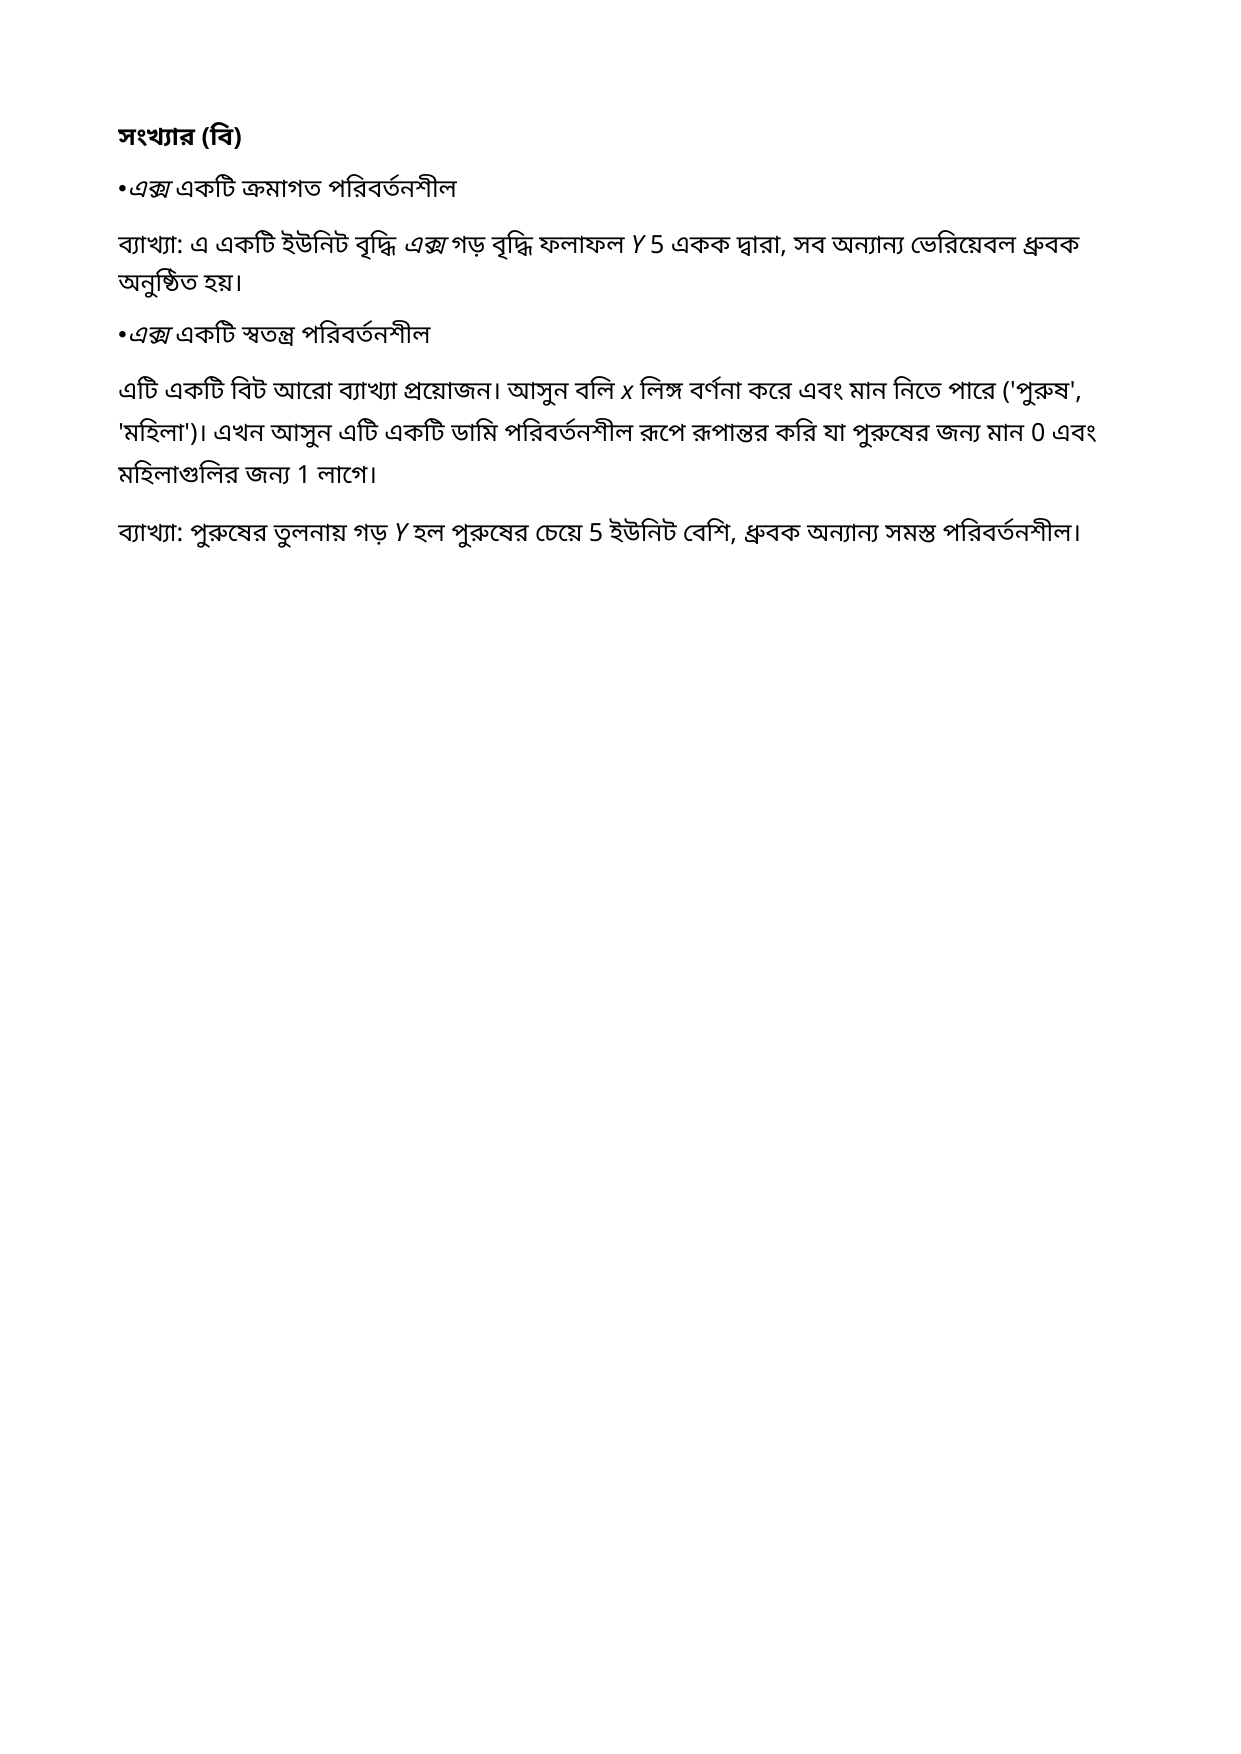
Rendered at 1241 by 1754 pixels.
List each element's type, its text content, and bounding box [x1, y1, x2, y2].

list এক্স একটি স্বতন্ত্র পরিবর্তনশীল [118, 321, 1122, 353]
text এটি একটি বিট আরো ব্যাখ্যা প্রয়োজন। আসুন বলি x লিঙ্গ বর্ণনা করে এবং মান নিতে পারে ('পুরুষ', 'মহিলা')। এখন আসুন এটি একটি ডামি পরিবর্তনশীল রূপে রূপান্তর করি যা পুরুষের জন্য মান 0 এবং মহিলাগুলির জন্য 1 লাগে। [118, 373, 1122, 494]
text সংখ্যার (বি) [118, 118, 1122, 155]
text ব্যাখ্যা: এ একটি ইউনিট বৃদ্ধি এক্স গড় বৃদ্ধি ফলাফল Y 5 একক দ্বারা, সব অন্যান্য ভেরিয়েবল ধ্রুবক অনুষ্ঠিত হয়। [118, 227, 1122, 302]
text ব্যাখ্যা: পুরুষের তুলনায় গড় Y হল পুরুষের চেয়ে 5 ইউনিট বেশি, ধ্রুবক অন্যান্য সমস্ত পরিবর্তনশীল। [118, 514, 1122, 551]
list এক্স একটি ক্রমাগত পরিবর্তনশীল [118, 175, 1122, 208]
